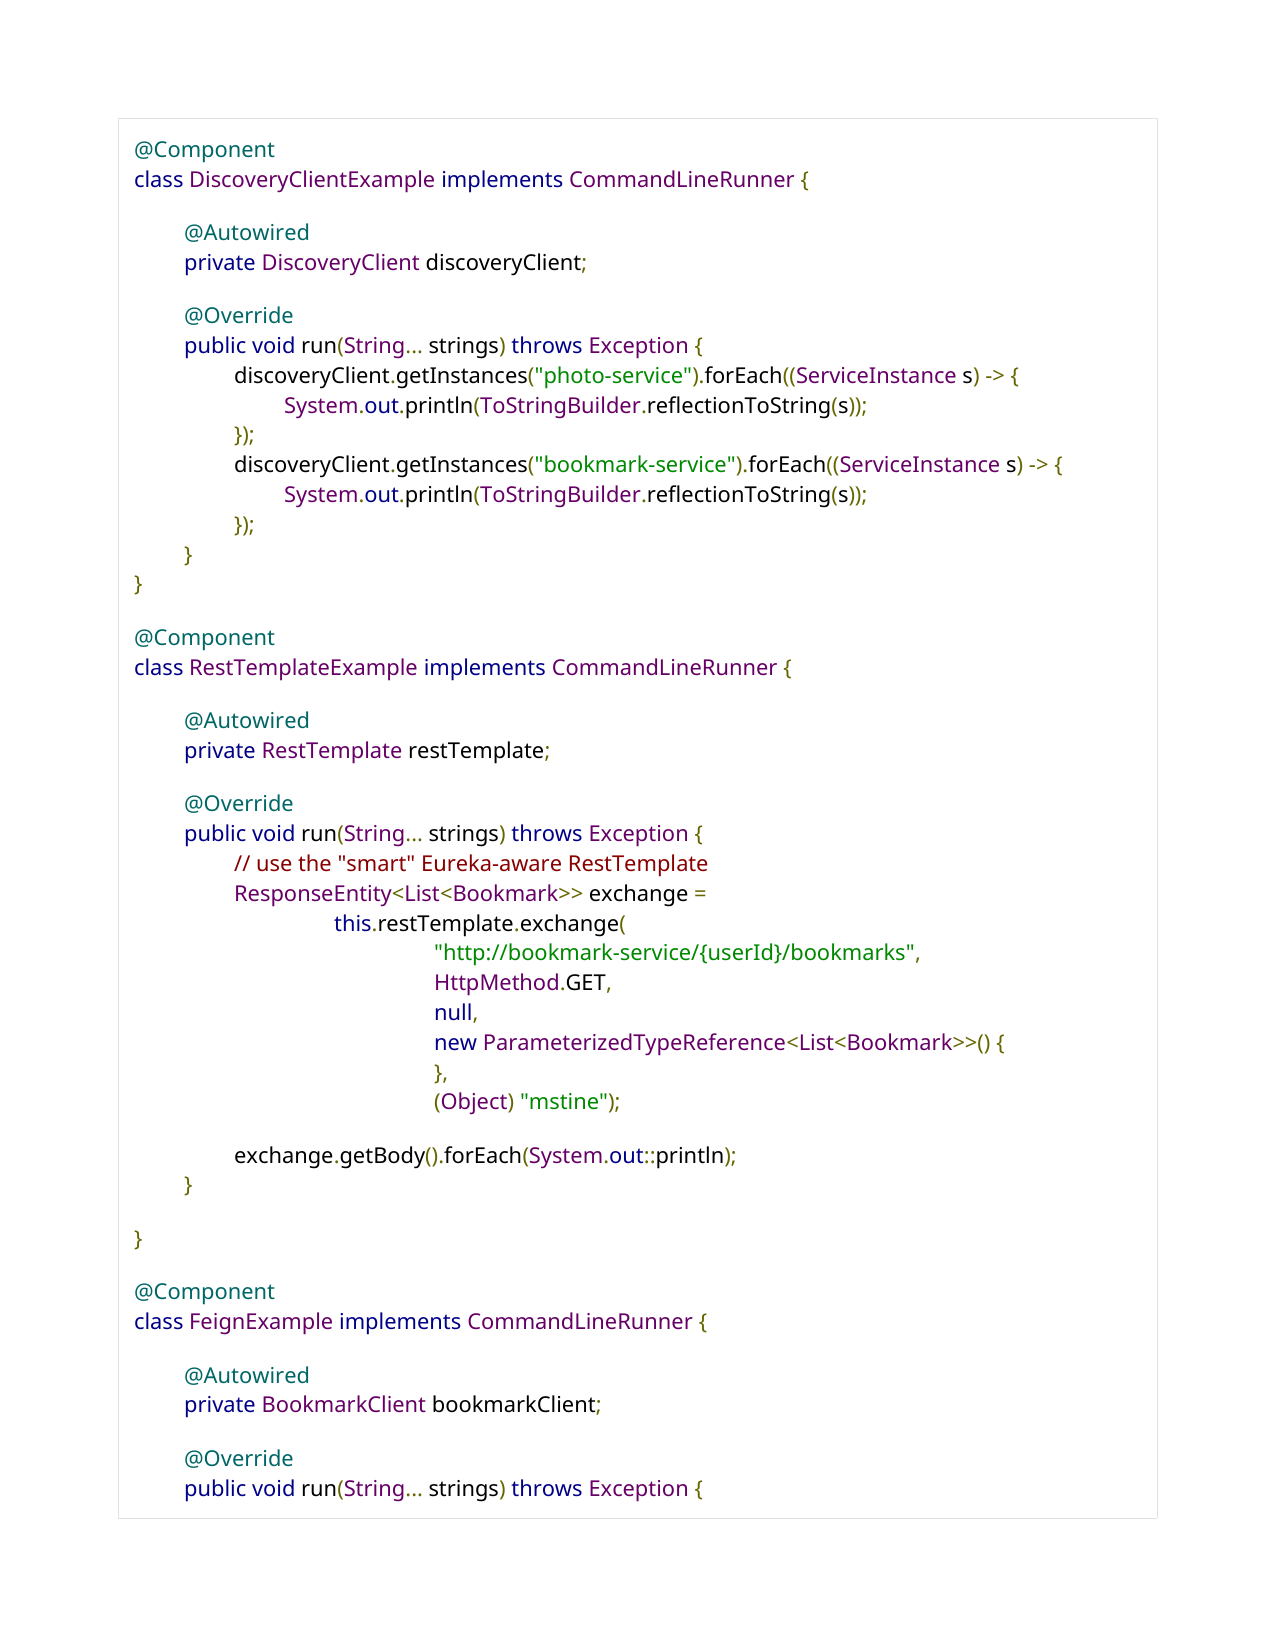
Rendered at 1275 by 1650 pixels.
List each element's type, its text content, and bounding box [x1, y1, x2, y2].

text exchange.getBody().forEach(System.out::println); [119, 1124, 1157, 1154]
text @Autowired [119, 689, 1157, 719]
text } [119, 1207, 1157, 1253]
text public void run(String... strings) throws Exception { [119, 1457, 1157, 1518]
text @Component [119, 606, 1157, 636]
text private BookmarkClient bookmarkClient; [119, 1374, 1157, 1419]
text } [119, 553, 1157, 598]
text ResponseEntity<List<Bookmark>> exchange = [119, 862, 1157, 892]
text public void run(String... strings) throws Exception { [119, 802, 1157, 832]
text @Autowired [119, 201, 1157, 231]
text @Component [119, 1261, 1157, 1290]
text class DiscoveryClientExample implements CommandLineRunner { [119, 148, 1157, 193]
text }); [119, 493, 1157, 523]
text (Object) "mstine"); [119, 1071, 1157, 1116]
text discoveryClient.getInstances("photo-service").forEach((ServiceInstance s) -> { [119, 344, 1157, 374]
text }, [622, 1041, 629, 1049]
text "http://bookmark-service/{userId}/bookmarks", [119, 922, 1157, 951]
text }, [863, 1041, 870, 1049]
text }); [119, 404, 1157, 433]
text this.restTemplate.exchange( [119, 892, 1157, 922]
text @Autowired [119, 1344, 1157, 1374]
text }, [660, 1041, 666, 1049]
text private RestTemplate restTemplate; [119, 719, 1157, 765]
text private DiscoveryClient discoveryClient; [119, 231, 1157, 277]
text System.out.println(ToStringBuilder.reflectionToString(s)); [119, 374, 1157, 404]
text public void run(String... strings) throws Exception { [119, 314, 1157, 344]
text }, [119, 1041, 1157, 1071]
text class FeignExample implements CommandLineRunner { [119, 1290, 1157, 1336]
text discoveryClient.getInstances("bookmark-service").forEach((ServiceInstance s) -> { [119, 433, 1157, 463]
text new ParameterizedTypeReference<List<Bookmark>>() { [119, 1011, 1157, 1041]
text @Component [119, 119, 1157, 148]
text @Override [119, 284, 1157, 314]
text } [119, 1154, 1157, 1199]
text @Override [119, 1427, 1157, 1457]
text System.out.println(ToStringBuilder.reflectionToString(s)); [119, 463, 1157, 493]
text }, [877, 1041, 884, 1049]
text null, [119, 981, 1157, 1011]
text class RestTemplateExample implements CommandLineRunner { [119, 636, 1157, 681]
text HttpMethod.GET, [119, 951, 1157, 981]
text } [119, 523, 1157, 553]
text @Override [119, 773, 1157, 802]
text // use the "smart" Eureka-aware RestTemplate [119, 832, 1157, 862]
